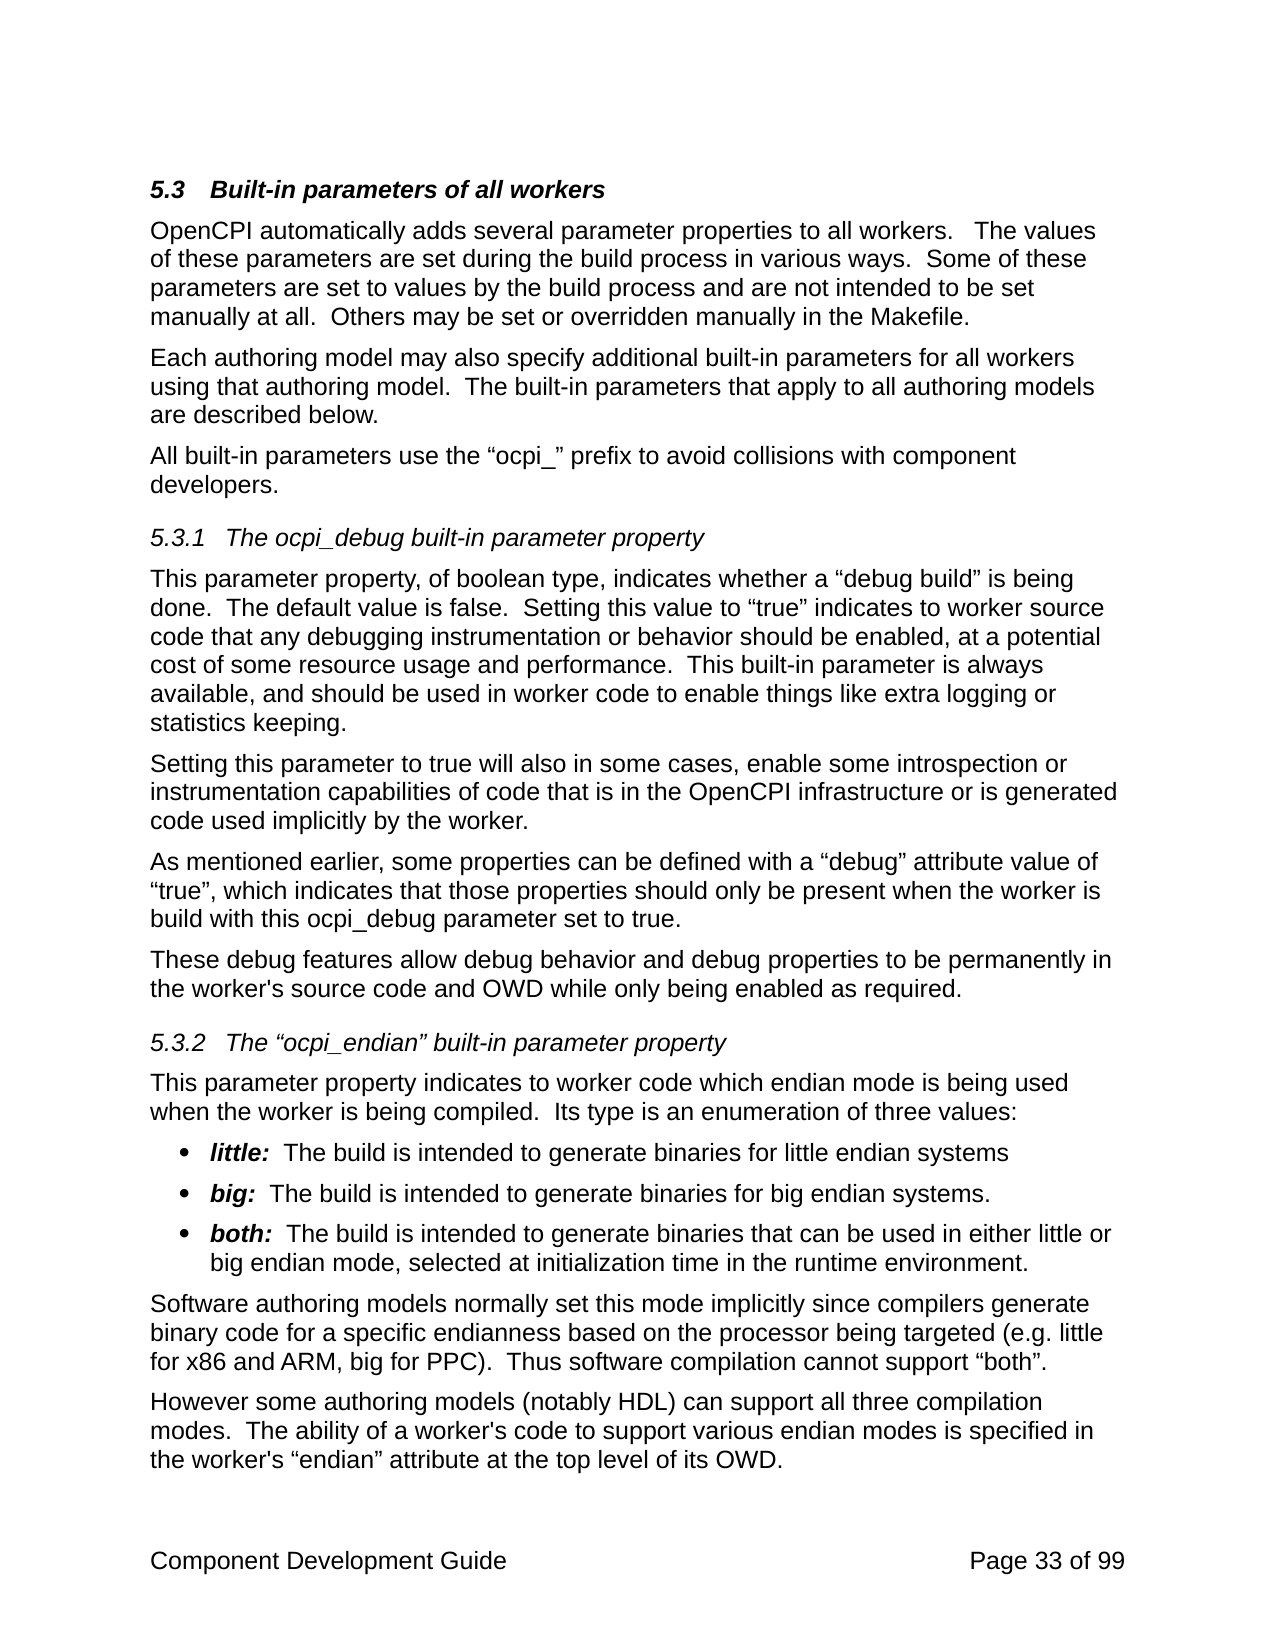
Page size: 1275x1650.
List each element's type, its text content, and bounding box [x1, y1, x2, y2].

subtitle Built-in parameters of all workers [150, 175, 1125, 204]
subtitle The ocpi_debug built-in parameter property [150, 523, 1125, 552]
list little: The build is intended to generate binaries for little endian systems [180, 1138, 1125, 1167]
text This parameter property indicates to worker code which endian mode is being used when the worker is being compiled. Its type is an enumeration of three values: [150, 1068, 1125, 1126]
text OpenCPI automatically adds several parameter properties to all workers. The values of these parameters are set during the build process in various ways. Some of these parameters are set to values by the build process and are not intended to be set manually at all. Others may be set or overridden manually in the Makefile. [150, 216, 1125, 331]
text This parameter property, of boolean type, indicates whether a “debug build” is being done. The default value is false. Setting this value to “true” indicates to worker source code that any debugging instrumentation or behavior should be enabled, at a potential cost of some resource usage and performance. This built-in parameter is always available, and should be used in worker code to enable things like extra logging or statistics keeping. [150, 564, 1125, 737]
list both: The build is intended to generate binaries that can be used in either little or big endian mode, selected at initialization time in the runtime environment. [180, 1219, 1125, 1277]
text Each authoring model may also specify additional built-in parameters for all workers using that authoring model. The built-in parameters that apply to all authoring models are described below. [150, 343, 1125, 429]
text However some authoring models (notably HDL) can support all three compilation modes. The ability of a worker's code to support various endian modes is specified in the worker's “endian” attribute at the top level of its OWD. [150, 1387, 1125, 1473]
text Setting this parameter to true will also in some cases, enable some introspection or instrumentation capabilities of code that is in the OpenCPI infrastructure or is generated code used implicitly by the worker. [150, 749, 1125, 835]
list big: The build is intended to generate binaries for big endian systems. [180, 1179, 1125, 1207]
text Software authoring models normally set this mode implicitly since compilers generate binary code for a specific endianness based on the processor being targeted (e.g. little for x86 and ARM, big for PPC). Thus software compilation cannot support “both”. [150, 1289, 1125, 1375]
text All built-in parameters use the “ocpi_” prefix to avoid collisions with component developers. [150, 441, 1125, 498]
text These debug features allow debug behavior and debug properties to be permanently in the worker's source code and OWD while only being enabled as required. [150, 945, 1125, 1003]
text As mentioned earlier, some properties can be defined with a “debug” attribute value of “true”, which indicates that those properties should only be present when the worker is build with this ocpi_debug parameter set to true. [150, 847, 1125, 933]
subtitle The “ocpi_endian” built-in parameter property [150, 1028, 1125, 1056]
